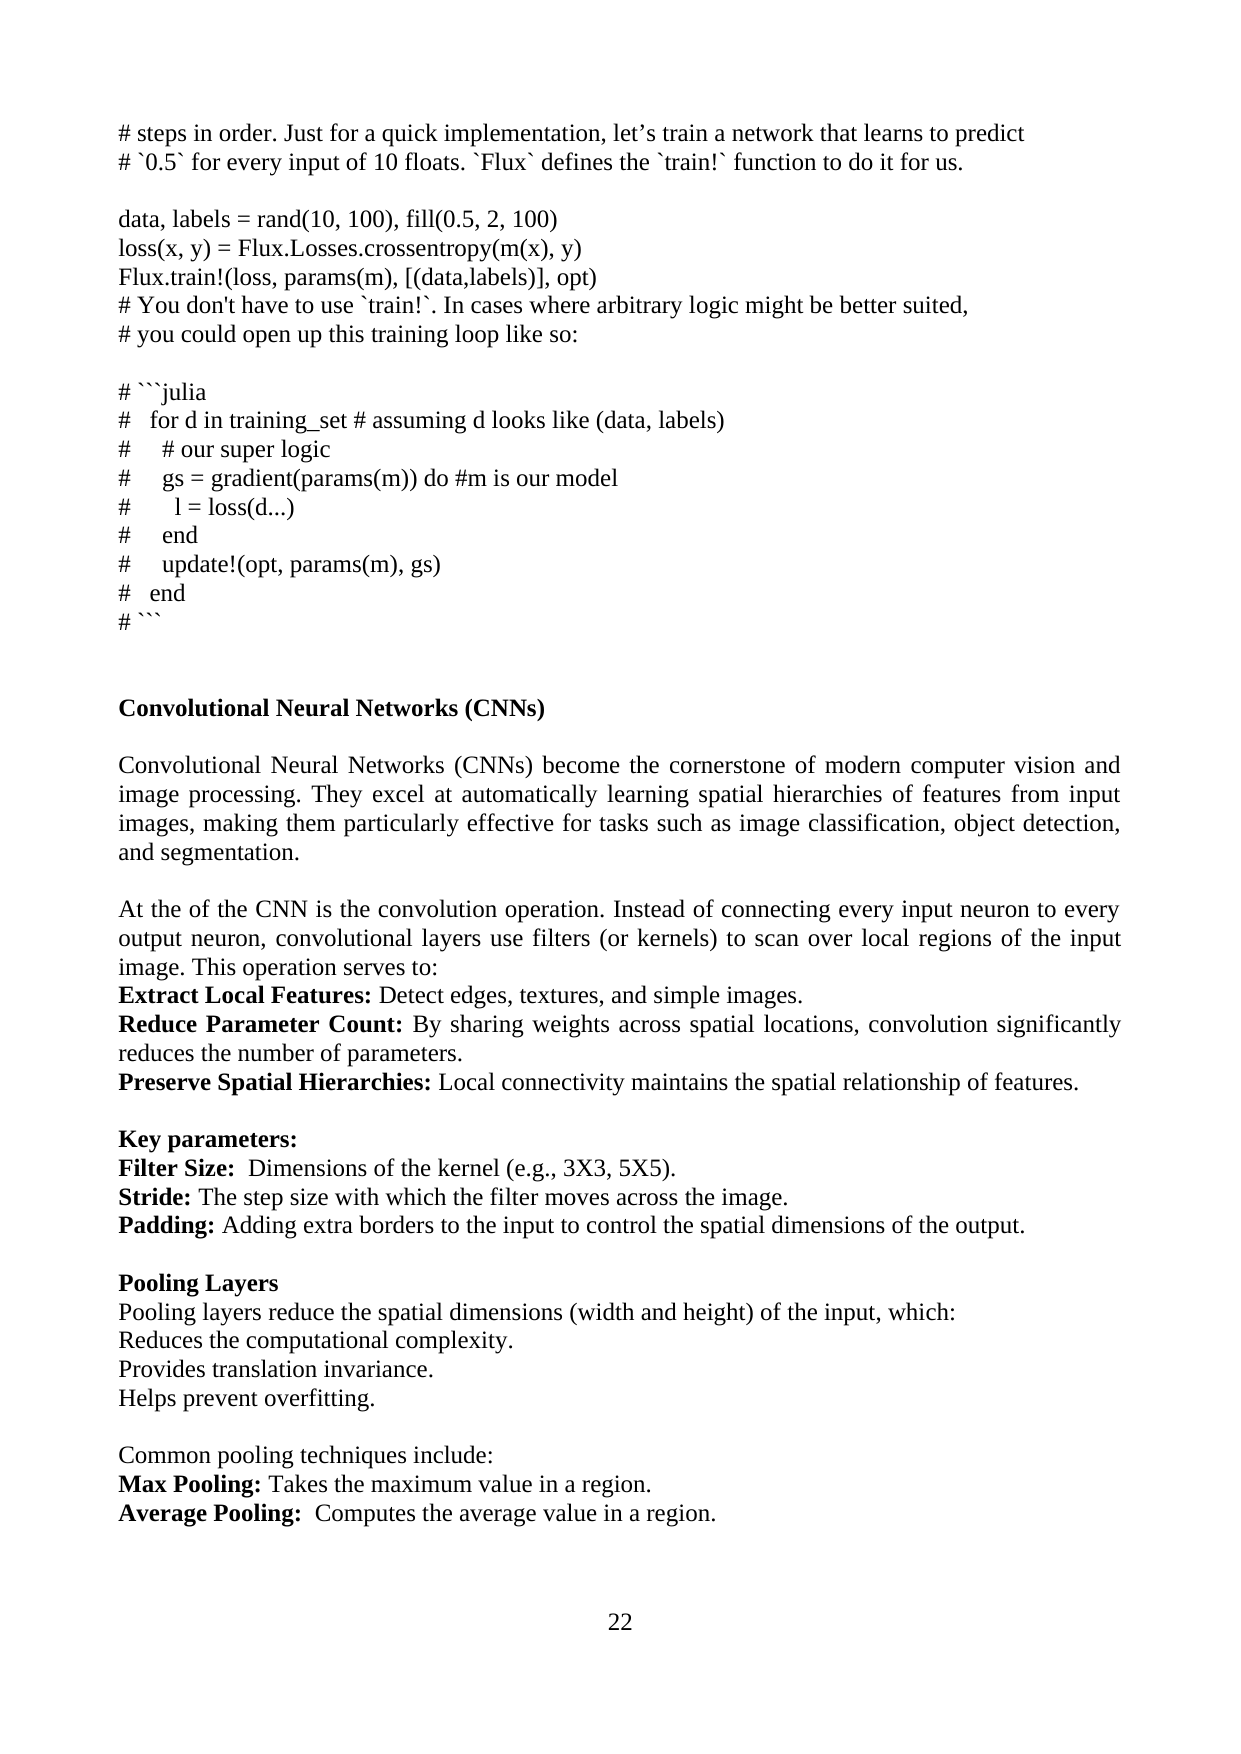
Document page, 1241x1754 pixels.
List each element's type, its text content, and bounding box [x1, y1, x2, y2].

text Max Pooling: Takes the maximum value in a region. [118, 1469, 1122, 1498]
text Average Pooling: Computes the average value in a region. [118, 1498, 1122, 1527]
text # # our super logic [118, 434, 1122, 463]
text # end [118, 578, 1122, 607]
text Reduces the computational complexity. [118, 1326, 1122, 1354]
text # You don't have to use `train!`. In cases where arbitrary logic might be better suited, [118, 291, 1122, 319]
text # steps in order. Just for a quick implementation, let’s train a network that learns to predict [118, 118, 1122, 147]
text # update!(opt, params(m), gs) [118, 549, 1122, 578]
text Flux.train!(loss, params(m), [(data,labels)], opt) [118, 262, 1122, 291]
text Convolutional Neural Networks (CNNs) [118, 693, 1122, 722]
text Stride: The step size with which the filter moves across the image. [118, 1182, 1122, 1211]
text # ``` [118, 607, 1122, 636]
text # l = loss(d...) [118, 492, 1122, 521]
text data, labels = rand(10, 100), fill(0.5, 2, 100) [118, 204, 1122, 233]
text Pooling Layers [118, 1268, 1122, 1297]
text Padding: Adding extra borders to the input to control the spatial dimensions of the output. [118, 1211, 1122, 1239]
text Pooling layers reduce the spatial dimensions (width and height) of the input, which: [118, 1297, 1122, 1326]
text # gs = gradient(params(m)) do #m is our model [118, 463, 1122, 492]
text Provides translation invariance. [118, 1354, 1122, 1383]
text # `0.5` for every input of 10 floats. `Flux` defines the `train!` function to do it for us. [118, 147, 1122, 176]
text Filter Size: Dimensions of the kernel (e.g., 3X3, 5X5). [118, 1153, 1122, 1182]
text Preserve Spatial Hierarchies: Local connectivity maintains the spatial relationship of features. [118, 1067, 1122, 1096]
text At the of the CNN is the convolution operation. Instead of connecting every input neuron to every output neuron, convolutional layers use filters (or kernels) to scan over local regions of the input image. This operation serves to: [118, 894, 1122, 981]
text # ```julia [118, 377, 1122, 406]
text Convolutional Neural Networks (CNNs) become the cornerstone of modern computer vision and image processing. They excel at automatically learning spatial hierarchies of features from input images, making them particularly effective for tasks such as image classification, object detection, and segmentation. [118, 751, 1122, 866]
text loss(x, y) = Flux.Losses.crossentropy(m(x), y) [118, 233, 1122, 262]
text # you could open up this training loop like so: [118, 319, 1122, 348]
text # end [118, 521, 1122, 549]
text Helps prevent overfitting. [118, 1383, 1122, 1412]
text Extract Local Features: Detect edges, textures, and simple images. [118, 981, 1122, 1009]
text Reduce Parameter Count: By sharing weights across spatial locations, convolution significantly reduces the number of parameters. [118, 1009, 1122, 1067]
text # for d in training_set # assuming d looks like (data, labels) [118, 406, 1122, 434]
text Key parameters: [118, 1124, 1122, 1153]
text Common pooling techniques include: [118, 1441, 1122, 1469]
